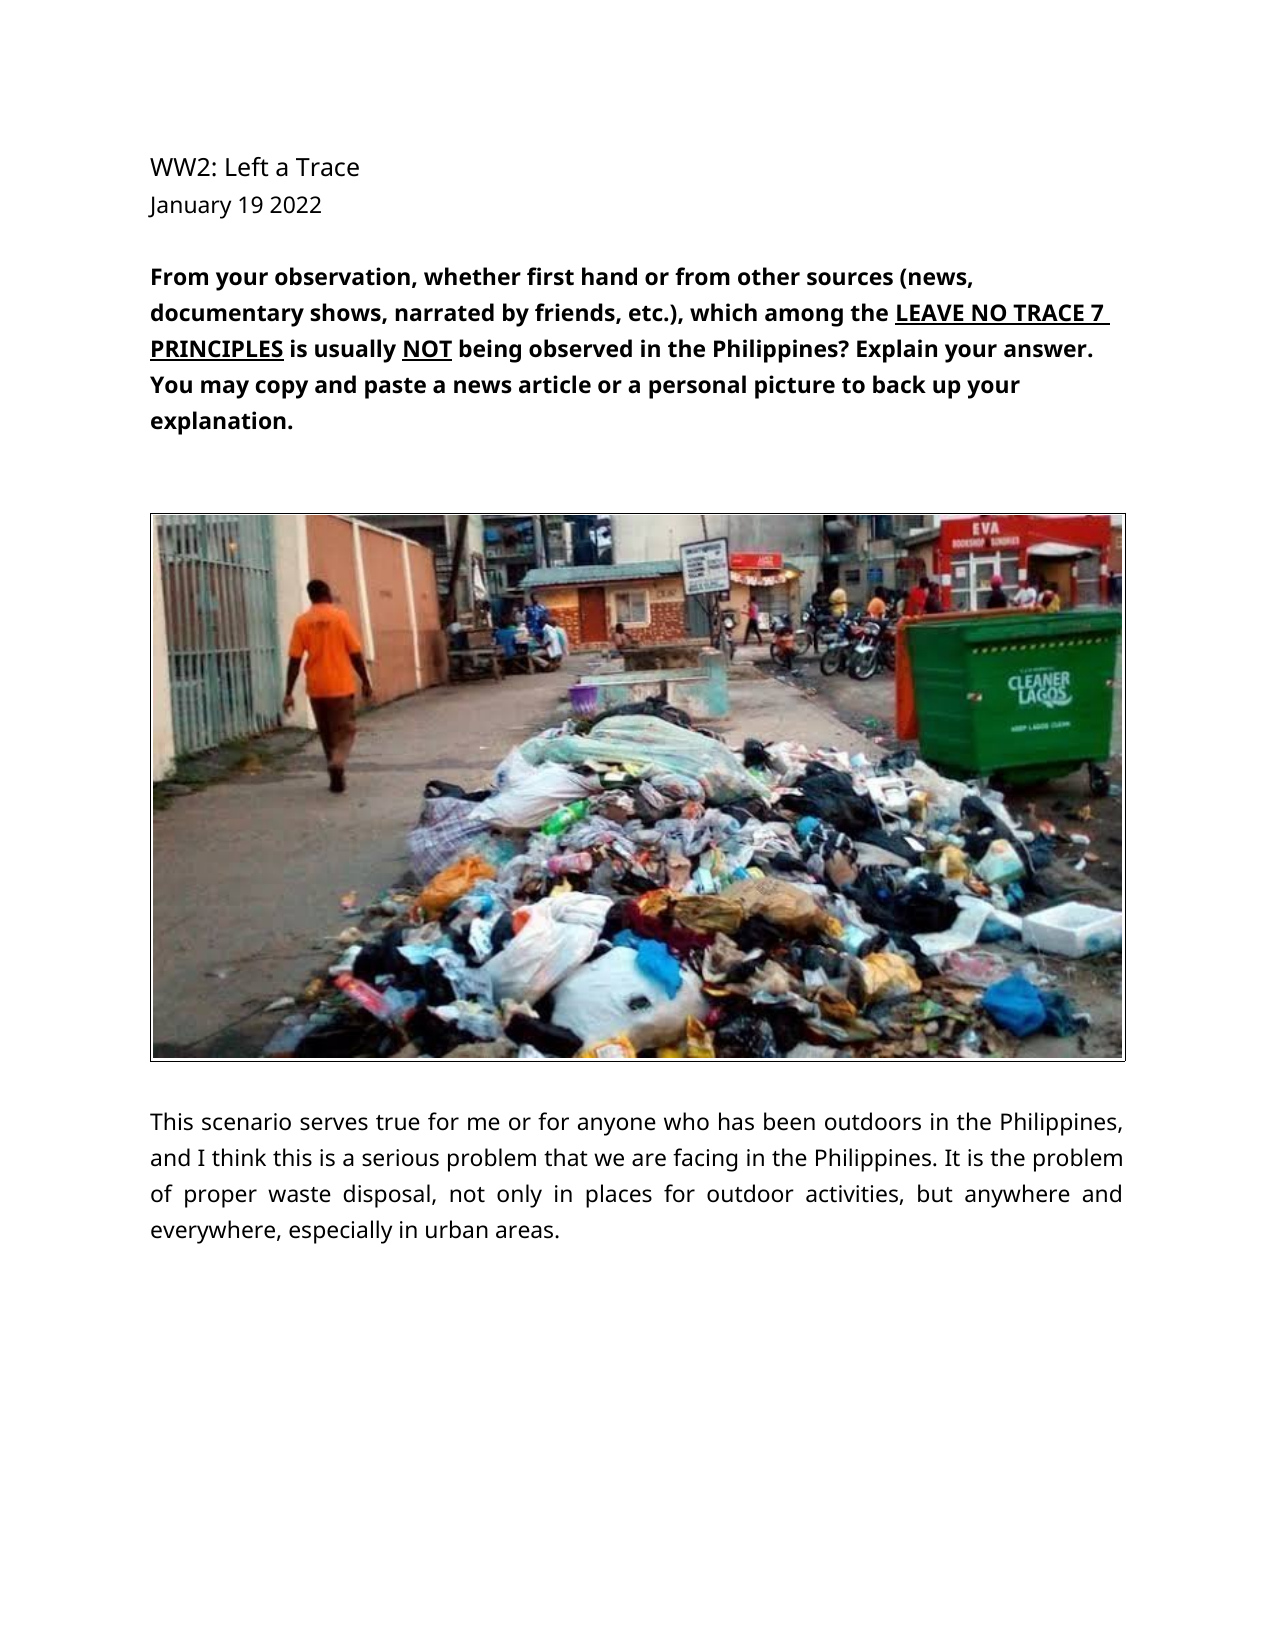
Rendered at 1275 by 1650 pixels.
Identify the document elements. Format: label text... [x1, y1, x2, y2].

text WW2: Left a Trace [150, 150, 1125, 184]
text This scenario serves true for me or for anyone who has been outdoors in the Philippines, and I think this is a serious problem that we are facing in the Philippines. It is the problem of proper waste disposal, not only in places for outdoor activities, but anywhere and everywhere, especially in urban areas. [150, 1106, 1125, 1245]
text From your observation, whether first hand or from other sources (news, documentary shows, narrated by friends, etc.), which among the LEAVE NO TRACE 7 PRINCIPLES is usually NOT being observed in the Philippines? Explain your answer. You may copy and paste a news article or a personal picture to back up your explanation. [150, 261, 1125, 436]
picture [153, 515, 1122, 1058]
text January 19 2022 [150, 189, 1125, 220]
